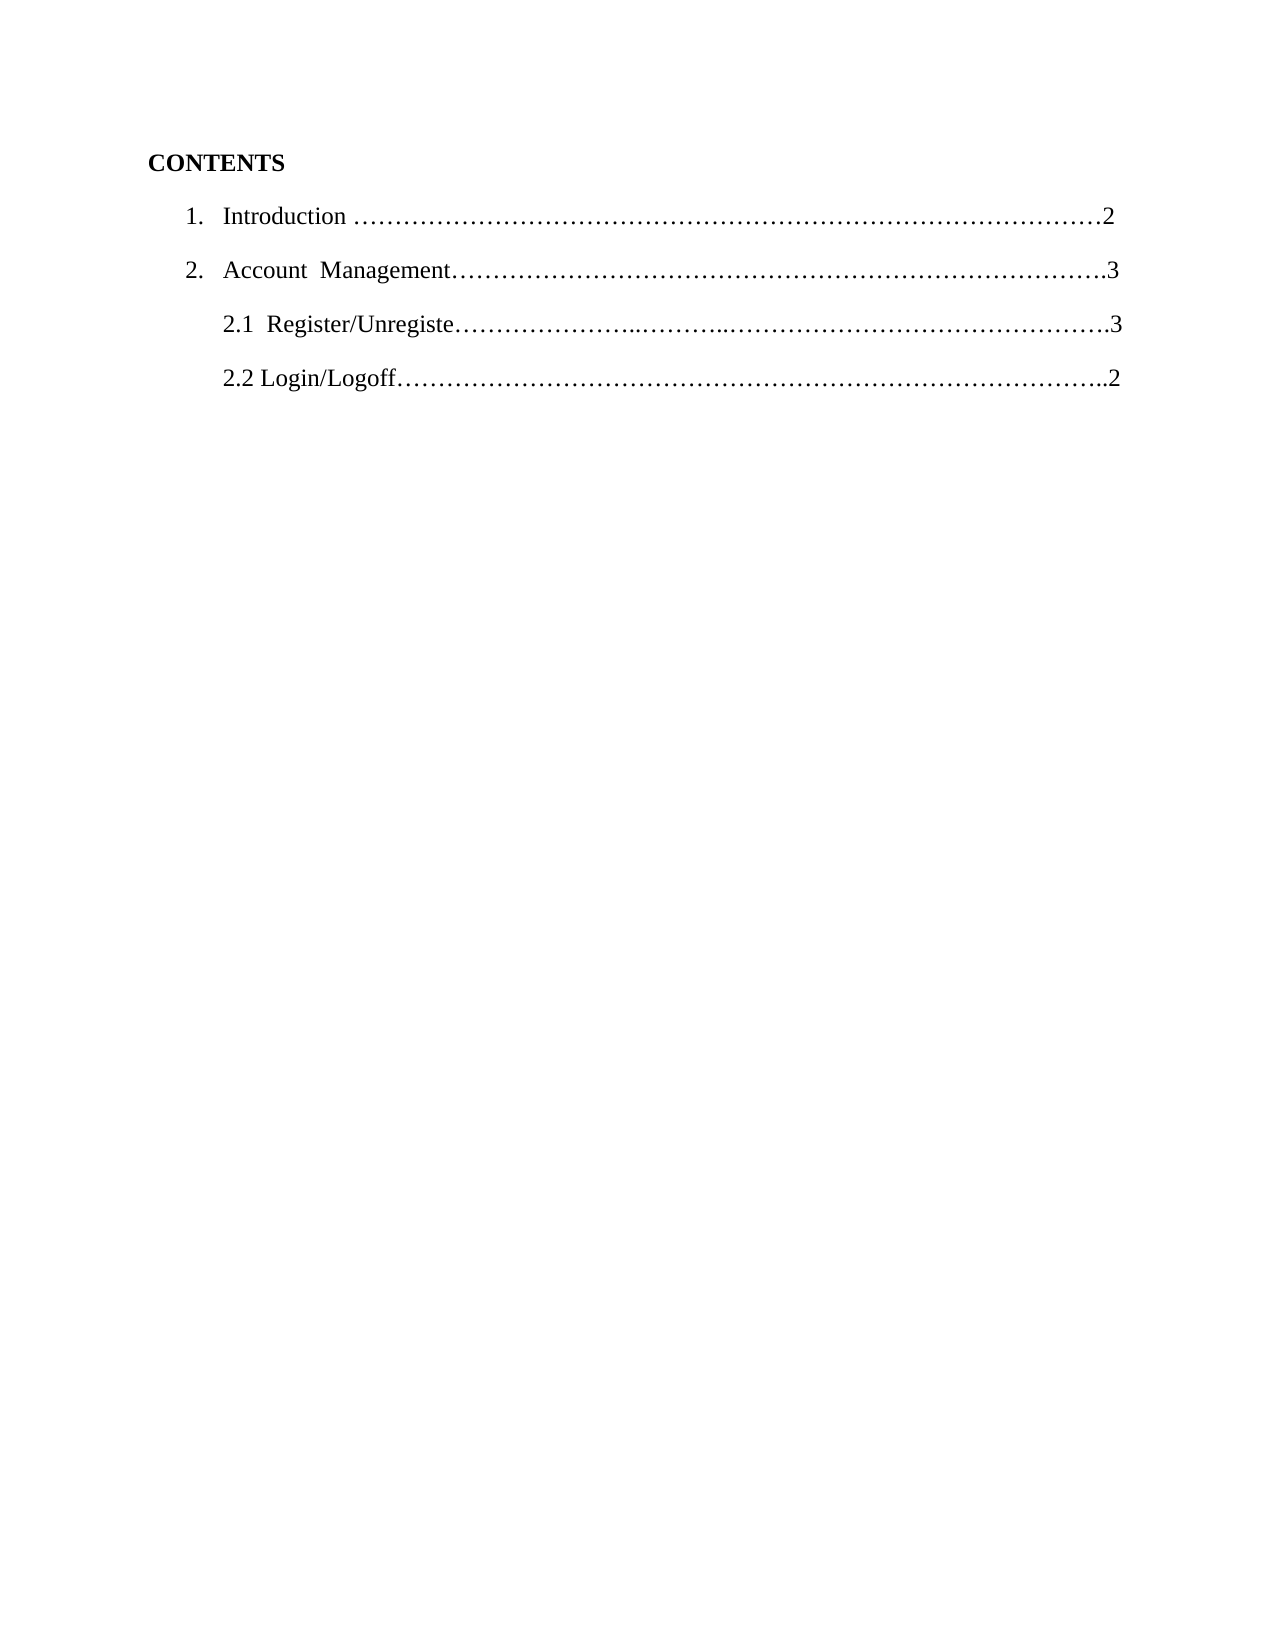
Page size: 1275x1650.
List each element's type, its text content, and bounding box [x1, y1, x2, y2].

list 2.2 Login/Logoff…………………………………………………………………………..2 [223, 363, 1127, 392]
list 2.1 Register/Unregiste…………………..………..……………………………………….3 [223, 309, 1127, 338]
list Introduction ………………………………………………………………………………2 [185, 201, 1127, 230]
text CONTENTS [148, 148, 1127, 176]
list Account Management…………………………………………………………………….3 [185, 255, 1127, 284]
